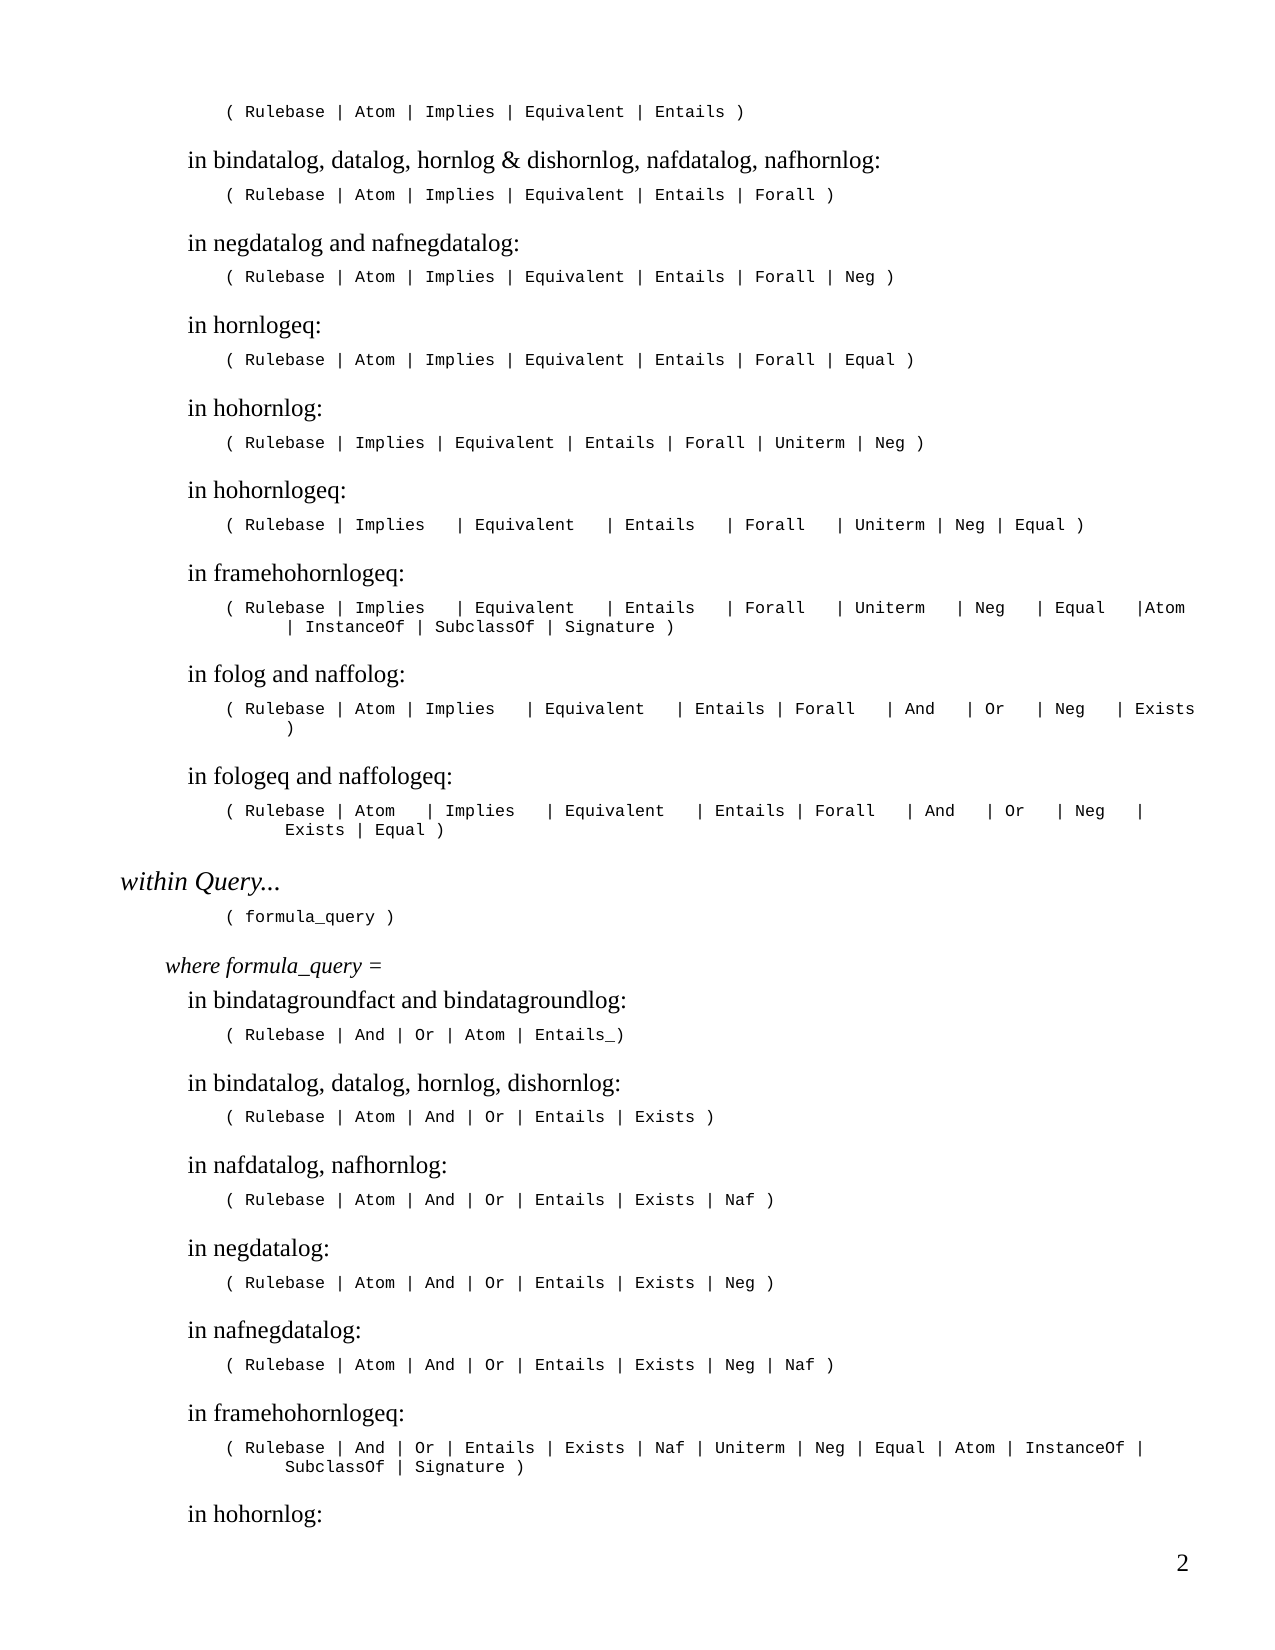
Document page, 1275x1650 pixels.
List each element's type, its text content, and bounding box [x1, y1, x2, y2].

subtitle where formula_query = [165, 952, 1200, 979]
text ( Rulebase | Atom | Implies | Equivalent | Entails | Forall | Equal ) [225, 352, 1200, 370]
text ( Rulebase | Atom | And | Or | Entails | Exists | Neg | Naf ) [225, 1357, 1200, 1376]
text ( formula_query ) [225, 909, 1200, 927]
text ( Rulebase | Implies | Equivalent | Entails | Forall | Uniterm | Neg ) [225, 434, 1200, 453]
text in hohornlog: [187, 1499, 1200, 1528]
text ( Rulebase | Atom | And | Or | Entails | Exists | Neg ) [225, 1274, 1200, 1293]
text in hohornlogeq: [187, 476, 1200, 504]
text ( Rulebase | And | Or | Atom | Entails_) [225, 1026, 1200, 1045]
text in framehohornlogeq: [187, 1398, 1200, 1427]
text in bindatalog, datalog, hornlog & dishornlog, nafdatalog, nafhornlog: [187, 145, 1200, 174]
text in nafdatalog, nafhornlog: [187, 1150, 1200, 1179]
text ( Rulebase | And | Or | Entails | Exists | Naf | Uniterm | Neg | Equal | Atom | InstanceOf | SubclassOf | Signature ) [225, 1439, 1200, 1477]
text in hornlogeq: [187, 310, 1200, 339]
text in framehohornlogeq: [187, 558, 1200, 587]
text in hohornlog: [187, 393, 1200, 422]
text ( Rulebase | Atom | And | Or | Entails | Exists | Naf ) [225, 1192, 1200, 1210]
text ( Rulebase | Implies | Equivalent | Entails | Forall | Uniterm | Neg | Equal |Atom | InstanceOf | SubclassOf | Signature ) [225, 599, 1200, 637]
subtitle within Query... [120, 866, 1200, 897]
text ( Rulebase | Atom | Implies | Equivalent | Entails | Forall | Neg ) [225, 269, 1200, 288]
text in fologeq and naffologeq: [187, 761, 1200, 790]
text ( Rulebase | Atom | Implies | Equivalent | Entails | Forall ) [225, 186, 1200, 205]
text ( Rulebase | Atom | And | Or | Entails | Exists ) [225, 1109, 1200, 1128]
text ( Rulebase | Atom | Implies | Equivalent | Entails | Forall | And | Or | Neg | Exists | Equal ) [225, 802, 1200, 840]
text ( Rulebase | Atom | Implies | Equivalent | Entails | Forall | And | Or | Neg | Exists ) [225, 701, 1200, 738]
text in nafnegdatalog: [187, 1316, 1200, 1344]
text in bindatalog, datalog, hornlog, dishornlog: [187, 1068, 1200, 1096]
text in bindatagroundfact and bindatagroundlog: [187, 985, 1200, 1014]
text in negdatalog: [187, 1233, 1200, 1262]
text in folog and naffolog: [187, 659, 1200, 688]
text in negdatalog and nafnegdatalog: [187, 228, 1200, 256]
text ( Rulebase | Implies | Equivalent | Entails | Forall | Uniterm | Neg | Equal ) [225, 517, 1200, 536]
text ( Rulebase | Atom | Implies | Equivalent | Entails ) [225, 104, 1200, 123]
